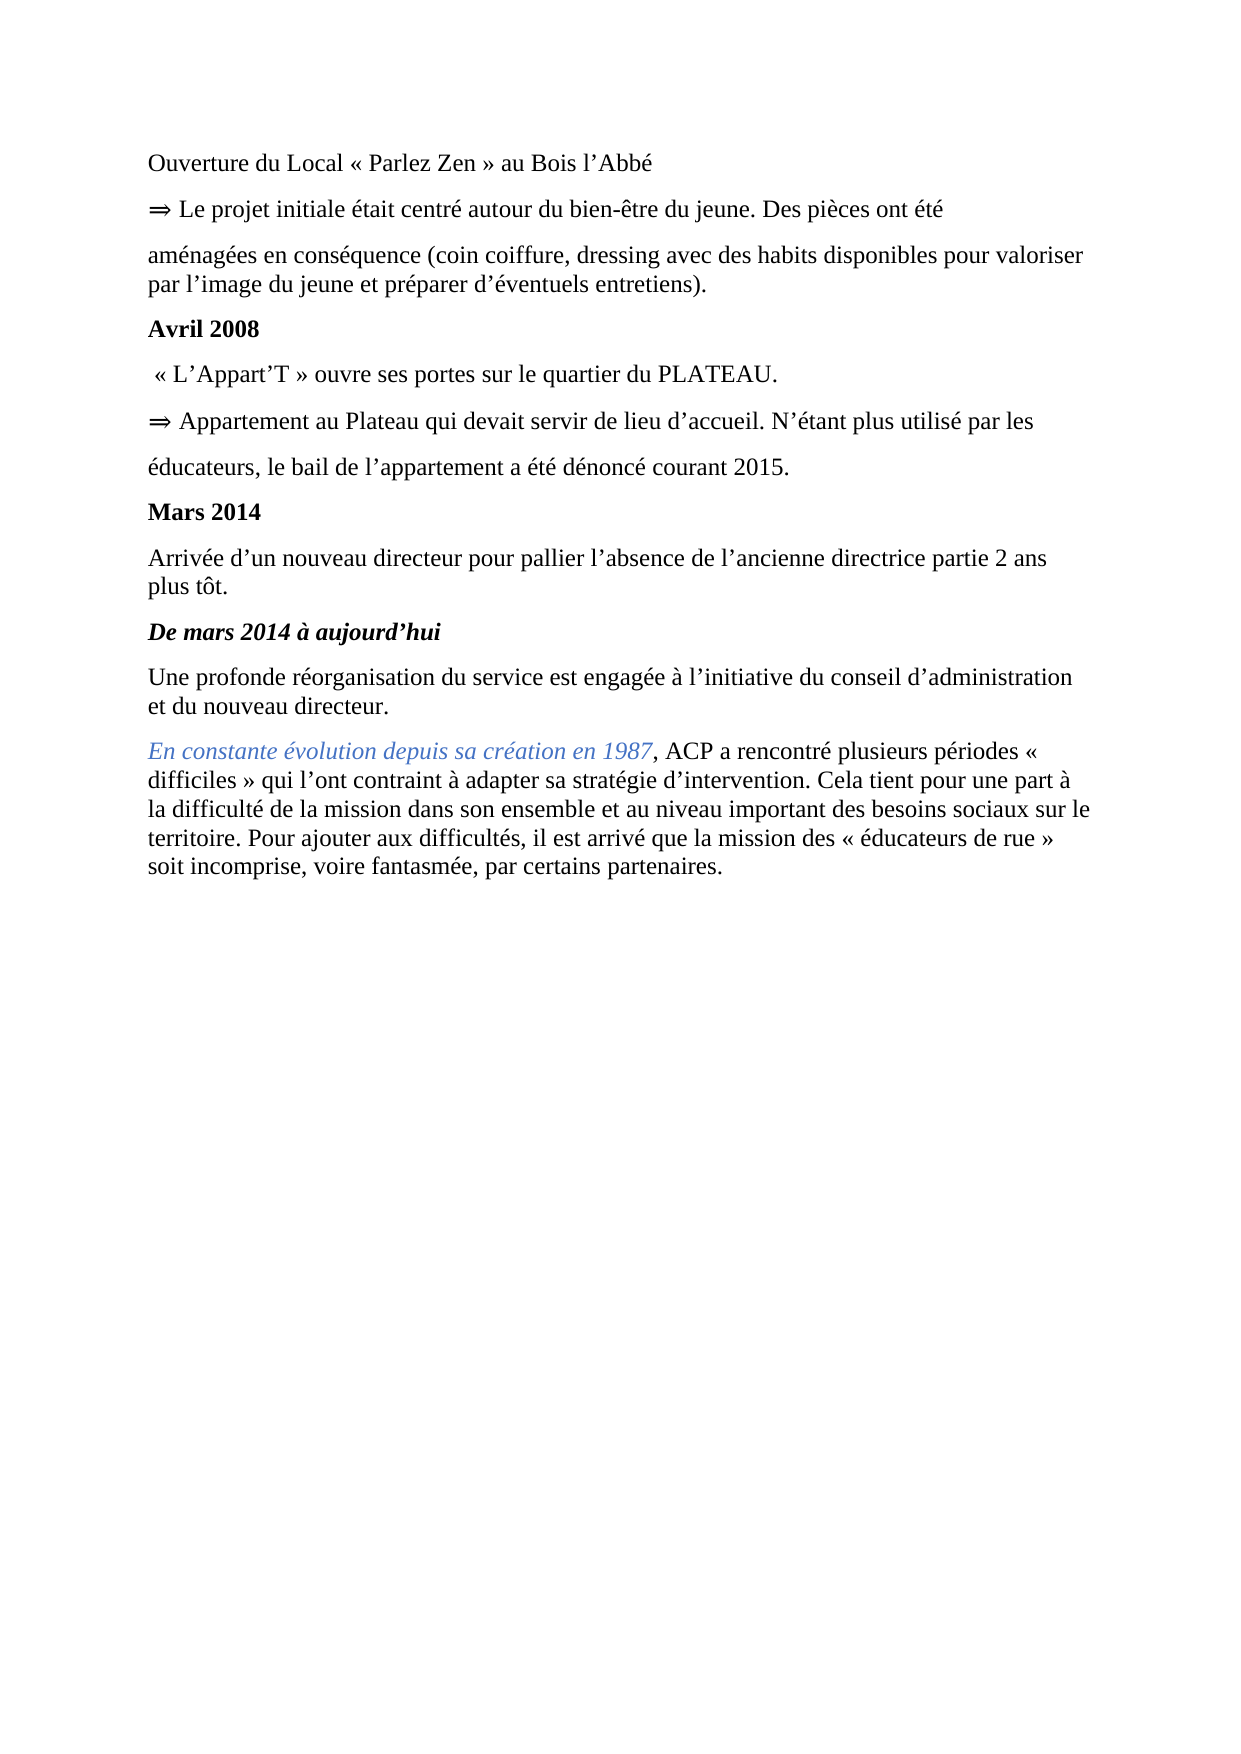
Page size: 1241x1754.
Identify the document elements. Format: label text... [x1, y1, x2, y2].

text Ouverture du Local « Parlez Zen » au Bois l’Abbé [148, 148, 1093, 176]
text ⇒ Le projet initiale était centré autour du bien-être du jeune. Des pièces ont été [148, 193, 1093, 223]
text En constante évolution depuis sa création en 1987, ACP a rencontré plusieurs périodes « difficiles » qui l’ont contraint à adapter sa stratégie d’intervention. Cela tient pour une part à la difficulté de la mission dans son ensemble et au niveau important des besoins sociaux sur le territoire. Pour ajouter aux difficultés, il est arrivé que la mission des « éducateurs de rue » soit incomprise, voire fantasmée, par certains partenaires. [148, 736, 1093, 880]
text « L’Appart’T » ouvre ses portes sur le quartier du PLATEAU. [148, 359, 1093, 388]
text Avril 2008 [148, 314, 1093, 343]
text Arrivée d’un nouveau directeur pour pallier l’absence de l’ancienne directrice partie 2 ans plus tôt. [148, 543, 1093, 600]
text aménagées en conséquence (coin coiffure, dressing avec des habits disponibles pour valoriser par l’image du jeune et préparer d’éventuels entretiens). [148, 240, 1093, 297]
text éducateurs, le bail de l’appartement a été dénoncé courant 2015. [148, 452, 1093, 481]
text De mars 2014 à aujourd’hui [148, 617, 1093, 646]
text Mars 2014 [148, 497, 1093, 526]
text ⇒ Appartement au Plateau qui devait servir de lieu d’accueil. N’étant plus utilisé par les [148, 405, 1093, 435]
text Une profonde réorganisation du service est engagée à l’initiative du conseil d’administration et du nouveau directeur. [148, 662, 1093, 720]
